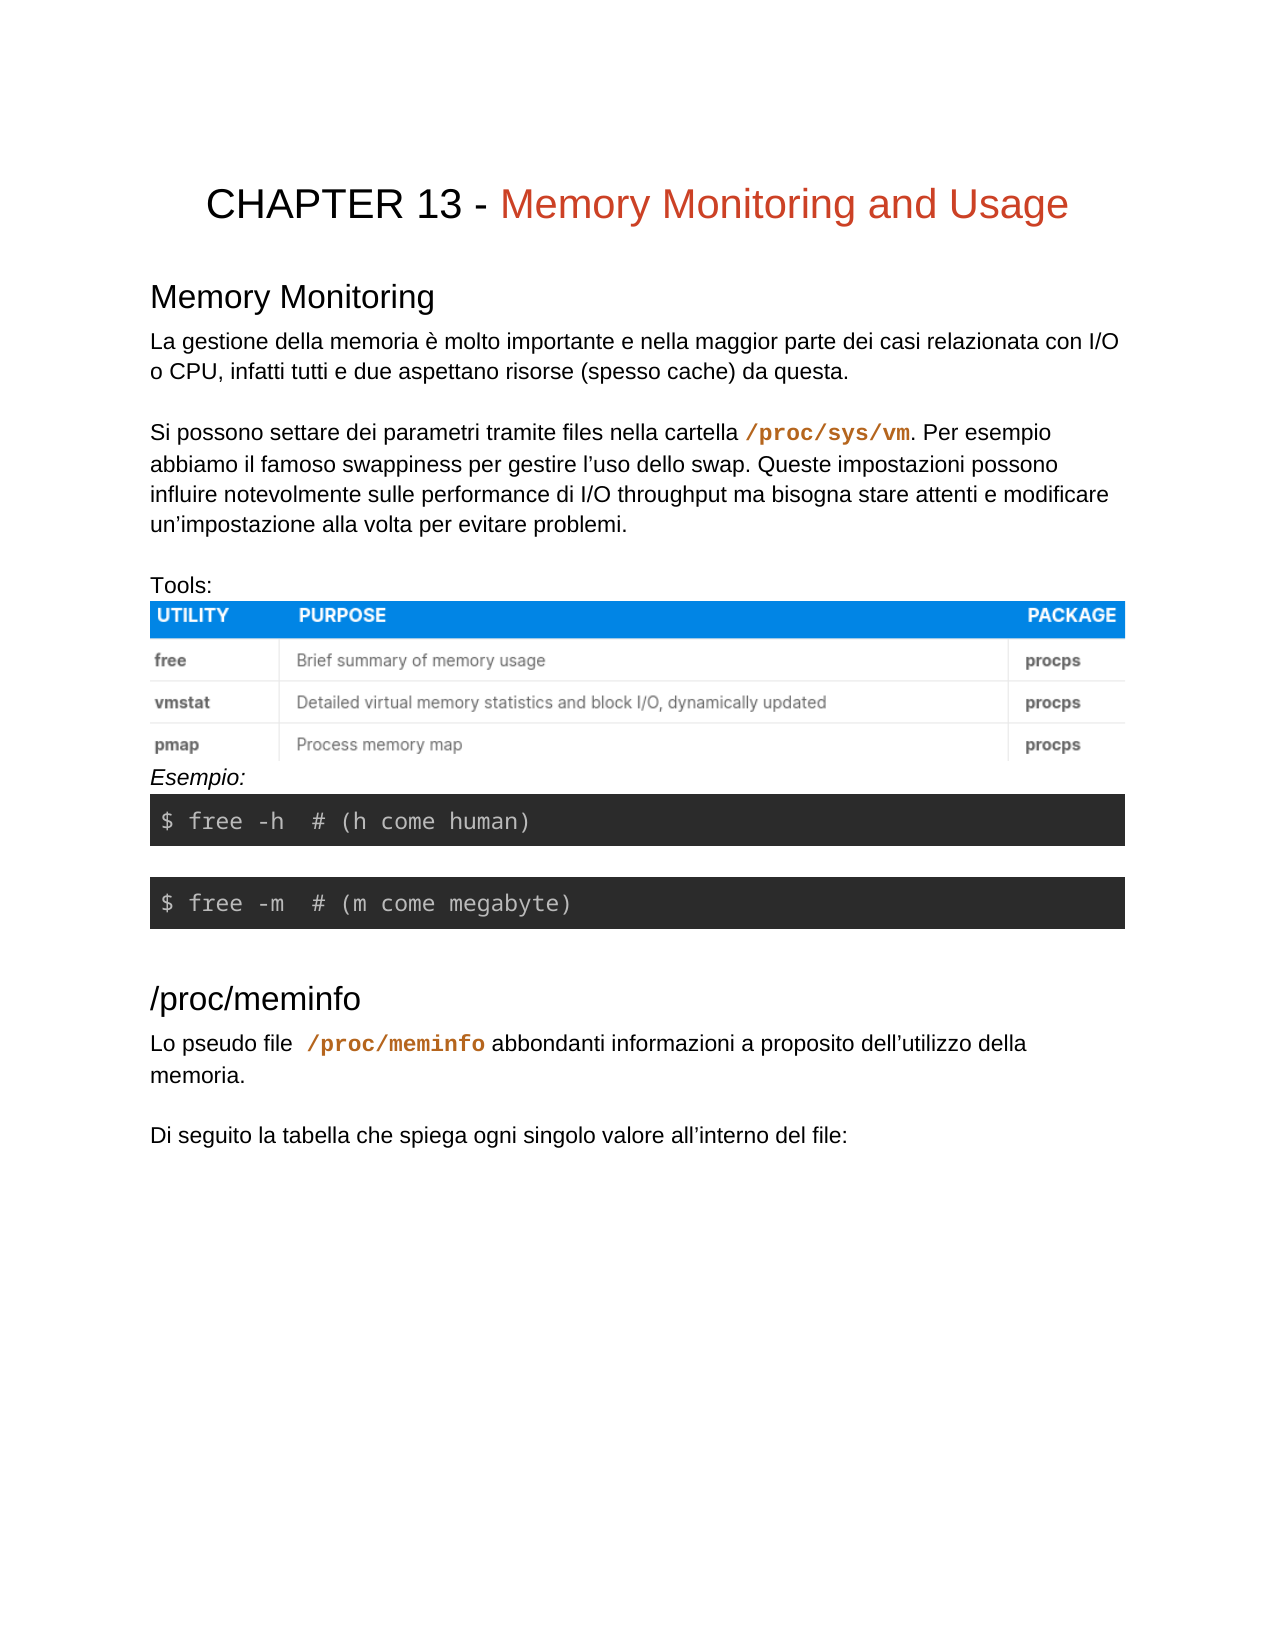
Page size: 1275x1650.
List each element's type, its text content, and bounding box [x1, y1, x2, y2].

table_header $ free -h # (h come human) [150, 794, 1125, 846]
text Esempio: [150, 764, 1125, 790]
text Si possono settare dei parametri tramite files nella cartella /proc/sys/vm. Per esempio abbiamo il famoso swappiness per gestire l’uso dello swap. Queste impostazioni possono influire notevolmente sulle performance di I/O throughput ma bisogna stare attenti e modificare un’impostazione alla volta per evitare problemi. [150, 419, 1125, 538]
picture [150, 601, 1125, 761]
text La gestione della memoria è molto importante e nella maggior parte dei casi relazionata con I/O o CPU, infatti tutti e due aspettano risorse (spesso cache) da questa. [150, 328, 1125, 415]
subtitle CHAPTER 13 - Memory Monitoring and Usage [150, 179, 1125, 227]
subtitle /proc/meminfo [150, 979, 1125, 1017]
text Di seguito la tabella che spiega ogni singolo valore all’interno del file: [150, 1122, 1125, 1148]
text Tools: [150, 572, 1125, 598]
table_header $ free -m # (m come megabyte) [150, 877, 1125, 929]
subtitle Memory Monitoring [150, 277, 1125, 316]
text Lo pseudo file /proc/meminfo abbondanti informazioni a proposito dell’utilizzo della memoria. [150, 1029, 1125, 1088]
